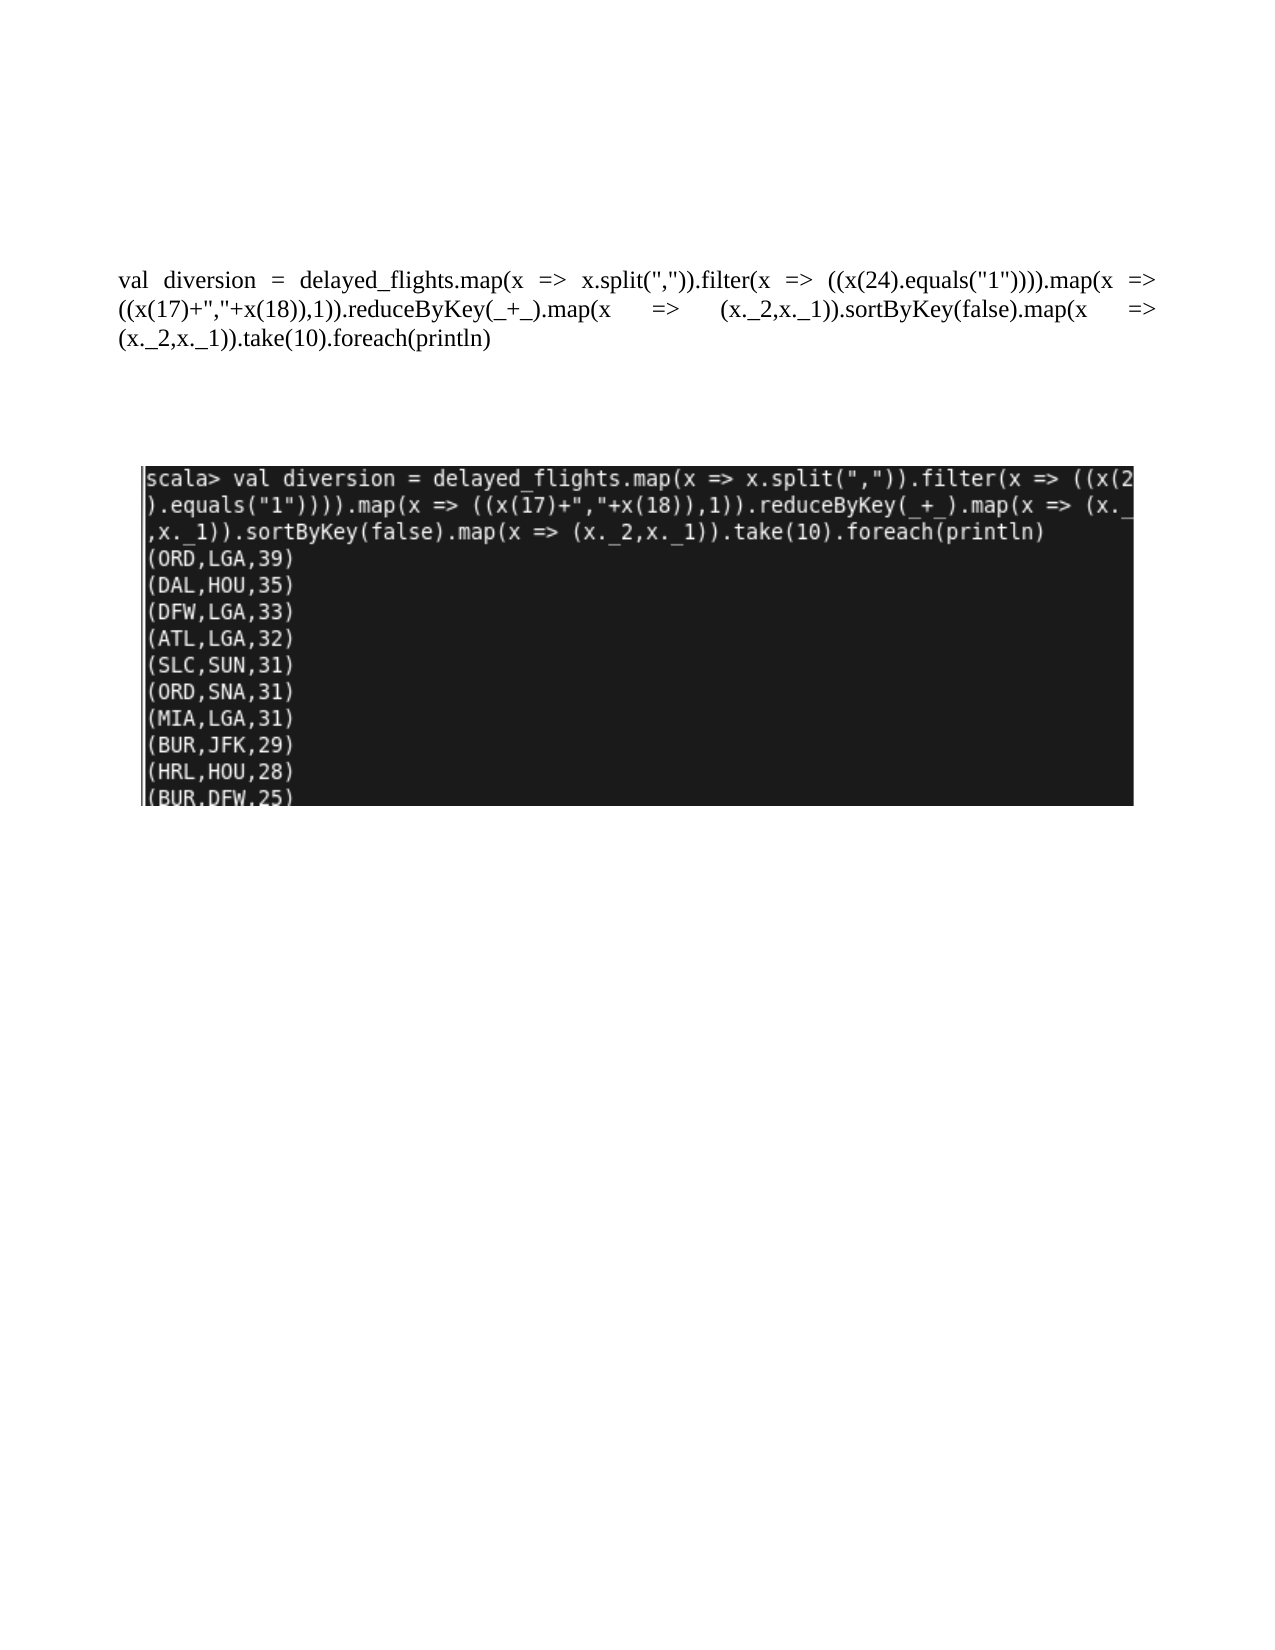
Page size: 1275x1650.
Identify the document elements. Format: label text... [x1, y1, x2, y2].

text val diversion = delayed_flights.map(x => x.split(",")).filter(x => ((x(24).equals("1")))).map(x => ((x(17)+","+x(18)),1)).reduceByKey(_+_).map(x => (x._2,x._1)).sortByKey(false).map(x => (x._2,x._1)).take(10).foreach(println) [118, 265, 1157, 352]
picture [141, 466, 1134, 806]
